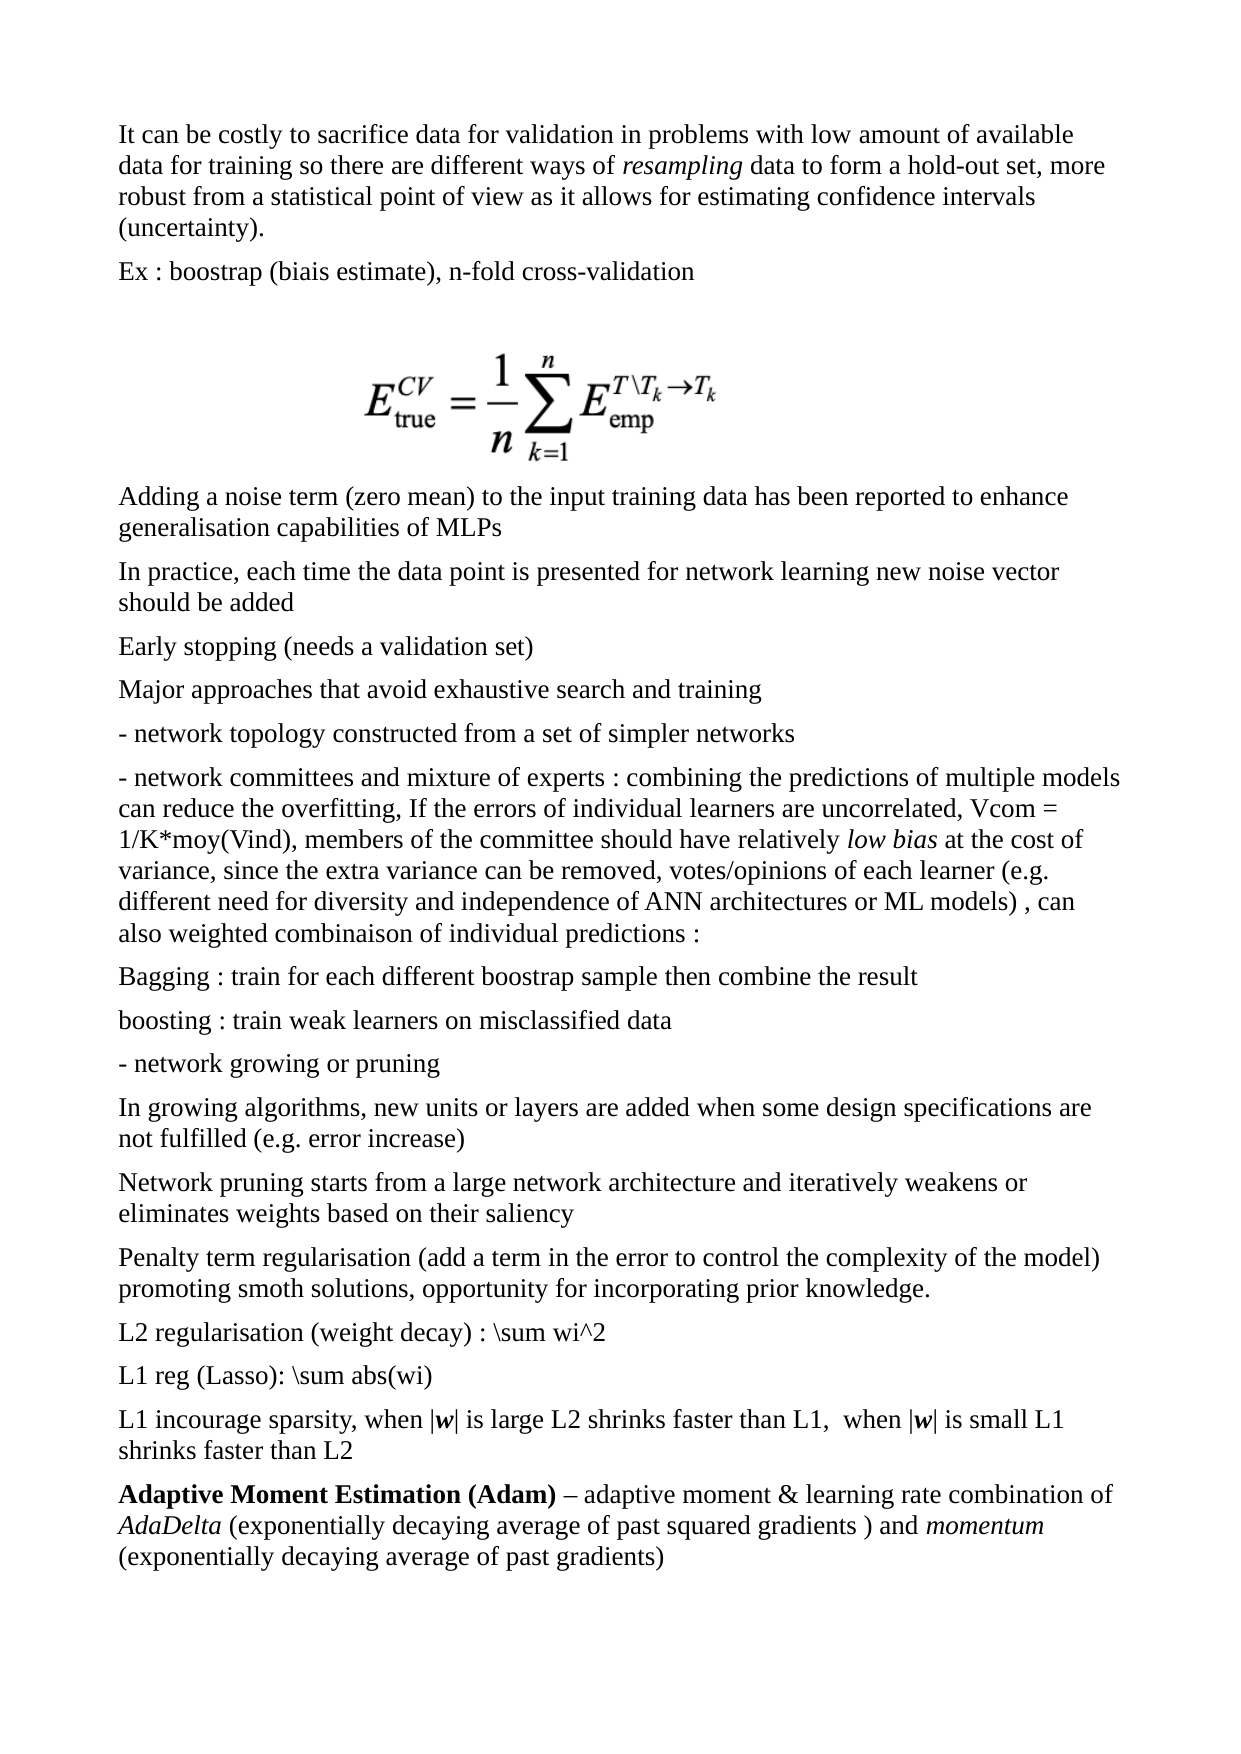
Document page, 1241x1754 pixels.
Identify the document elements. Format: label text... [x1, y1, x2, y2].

text L2 regularisation (weight decay) : \sum wi^2 [118, 1316, 1122, 1347]
text - network growing or pruning [118, 1048, 1122, 1079]
text boosting : train weak learners on misclassified data [118, 1004, 1122, 1035]
picture [336, 312, 745, 481]
text Major approaches that avoid exhaustive search and training [118, 674, 1122, 705]
text L1 incourage sparsity, when |w| is large L2 shrinks faster than L1, when |w| is small L1 shrinks faster than L2 [118, 1403, 1122, 1465]
text Bagging : train for each different boostrap sample then combine the result [118, 960, 1122, 991]
text Adding a noise term (zero mean) to the input training data has been reported to enhance generalisation capabilities of MLPs [118, 299, 1122, 543]
text It can be costly to sacrifice data for validation in problems with low amount of available data for training so there are different ways of resampling data to form a hold‐out set, more robust from a statistical point of view as it allows for estimating confidence intervals (uncertainty). [118, 118, 1122, 243]
text In growing algorithms, new units or layers are added when some design specifications are not fulfilled (e.g. error increase) [118, 1091, 1122, 1153]
text L1 reg (Lasso): \sum abs(wi) [118, 1359, 1122, 1390]
text Network pruning starts from a large network architecture and iteratively weakens or eliminates weights based on their saliency [118, 1166, 1122, 1228]
text In practice, each time the data point is presented for network learning new noise vector should be added [118, 555, 1122, 617]
text Penalty term regularisation (add a term in the error to control the complexity of the model) promoting smoth solutions, opportunity for incorporating prior knowledge. [118, 1241, 1122, 1303]
text Early stopping (needs a validation set) [118, 630, 1122, 661]
text - network topology constructed from a set of simpler networks [118, 717, 1122, 748]
text Ex : boostrap (biais estimate), n-fold cross-validation [118, 255, 1122, 286]
text Adaptive Moment Estimation (Adam) – adaptive moment & learning rate combination of AdaDelta (exponentially decaying average of past squared gradients ) and momentum (exponentially decaying average of past gradients) [118, 1478, 1122, 1571]
text ‐ network committees and mixture of experts : combining the predictions of multiple models can reduce the overfitting, If the errors of individual learners are uncorrelated, Vcom = 1/K*moy(Vind), members of the committee should have relatively low bias at the cost of variance, since the extra variance can be removed, votes/opinions of each learner (e.g. different need for diversity and independence of ANN architectures or ML models) , can also weighted combinaison of individual predictions : [118, 761, 1122, 948]
